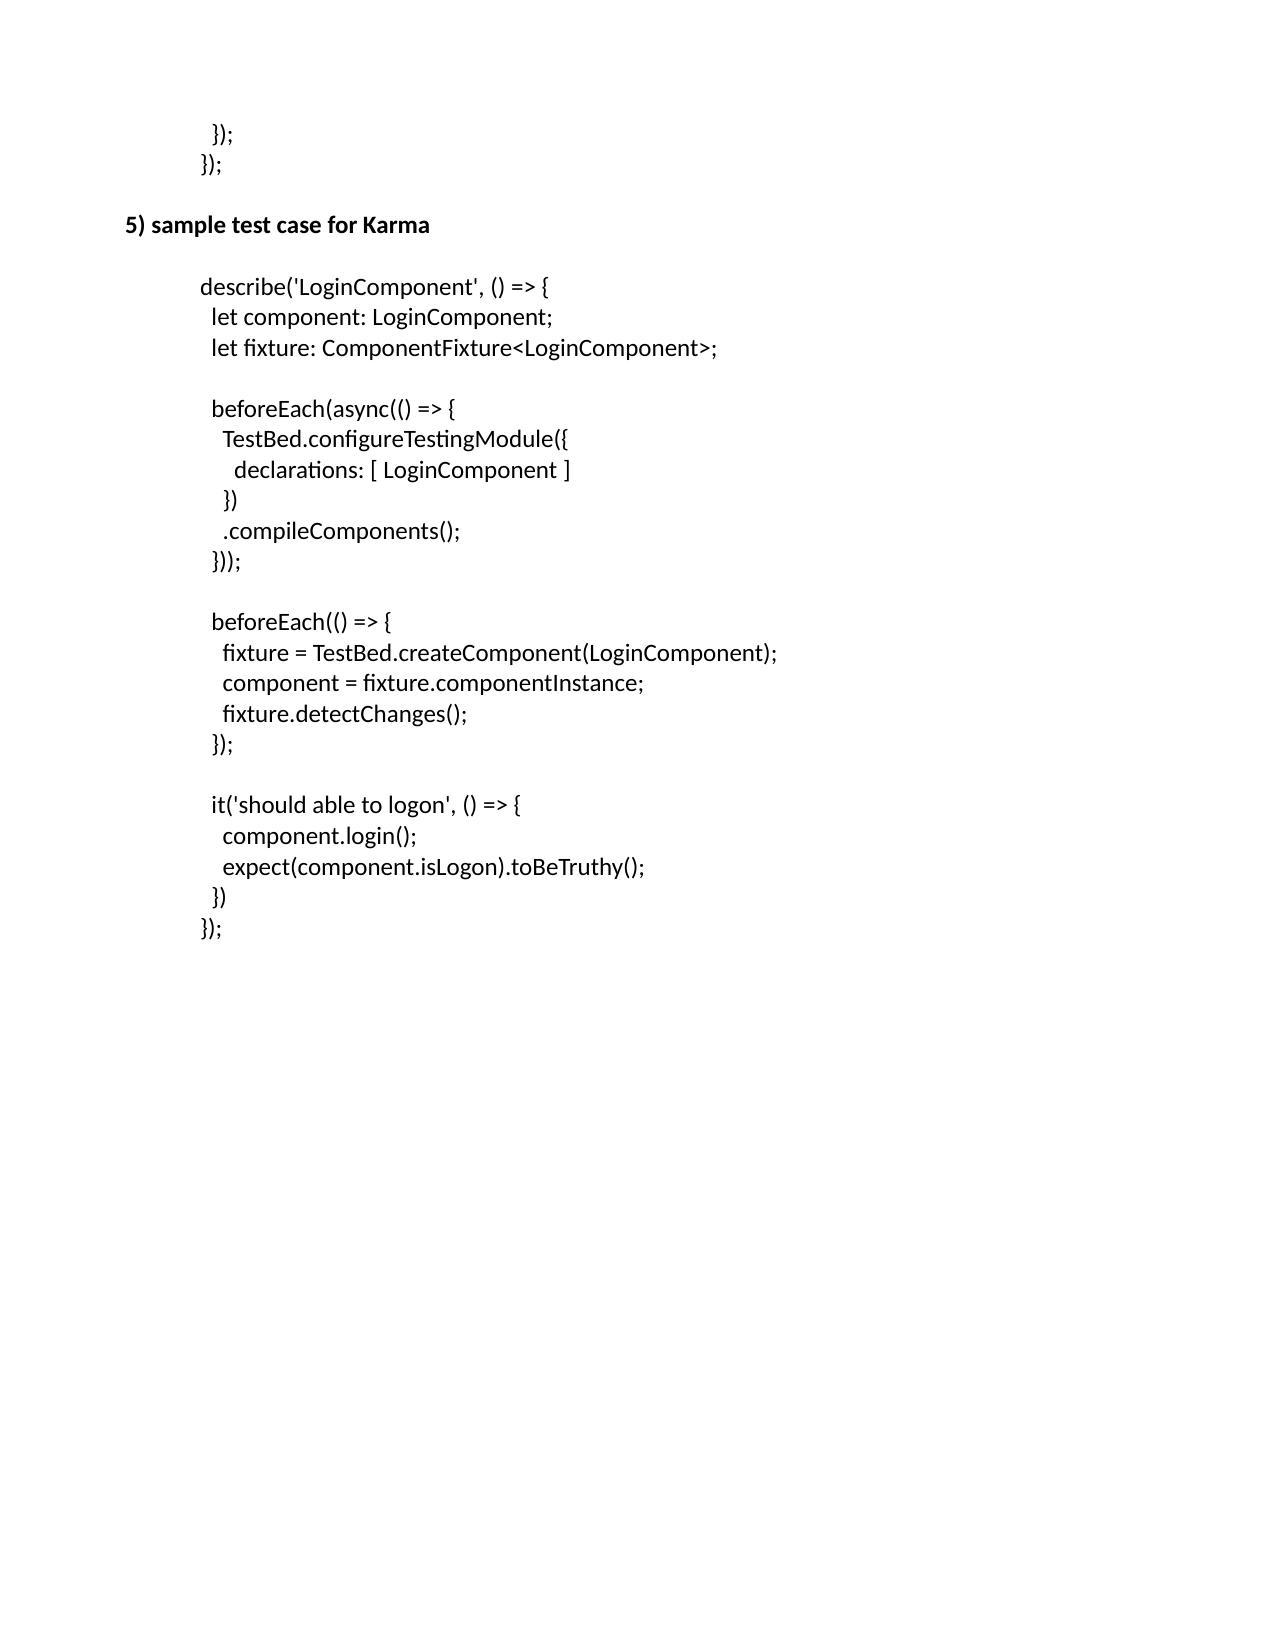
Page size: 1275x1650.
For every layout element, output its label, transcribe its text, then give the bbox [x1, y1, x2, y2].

text expect(component.isLogon).toBeTruthy(); [200, 851, 1158, 881]
text fixture = TestBed.createComponent(LoginComponent); [200, 637, 1158, 667]
text TestBed.configureTestingModule({ [200, 423, 1158, 454]
text }); [200, 912, 1158, 942]
text }) [200, 881, 1158, 912]
text beforeEach(() => { [200, 606, 1158, 637]
text }); [200, 728, 1158, 759]
text fixture.detectChanges(); [200, 698, 1158, 728]
text let fixture: ComponentFixture<LoginComponent>; [200, 332, 1158, 362]
text describe('LoginComponent', () => { [200, 271, 1158, 301]
text let component: LoginComponent; [200, 301, 1158, 332]
text }); [200, 118, 1158, 149]
text component = fixture.componentInstance; [200, 667, 1158, 698]
text it('should able to logon', () => { [200, 789, 1158, 820]
text beforeEach(async(() => { [200, 393, 1158, 423]
text 5) sample test case for Karma [125, 210, 1158, 240]
text })); [200, 545, 1158, 576]
text .compileComponents(); [200, 515, 1158, 545]
text declarations: [ LoginComponent ] [200, 454, 1158, 484]
text }) [200, 484, 1158, 515]
text component.login(); [200, 820, 1158, 851]
text }); [200, 149, 1158, 179]
